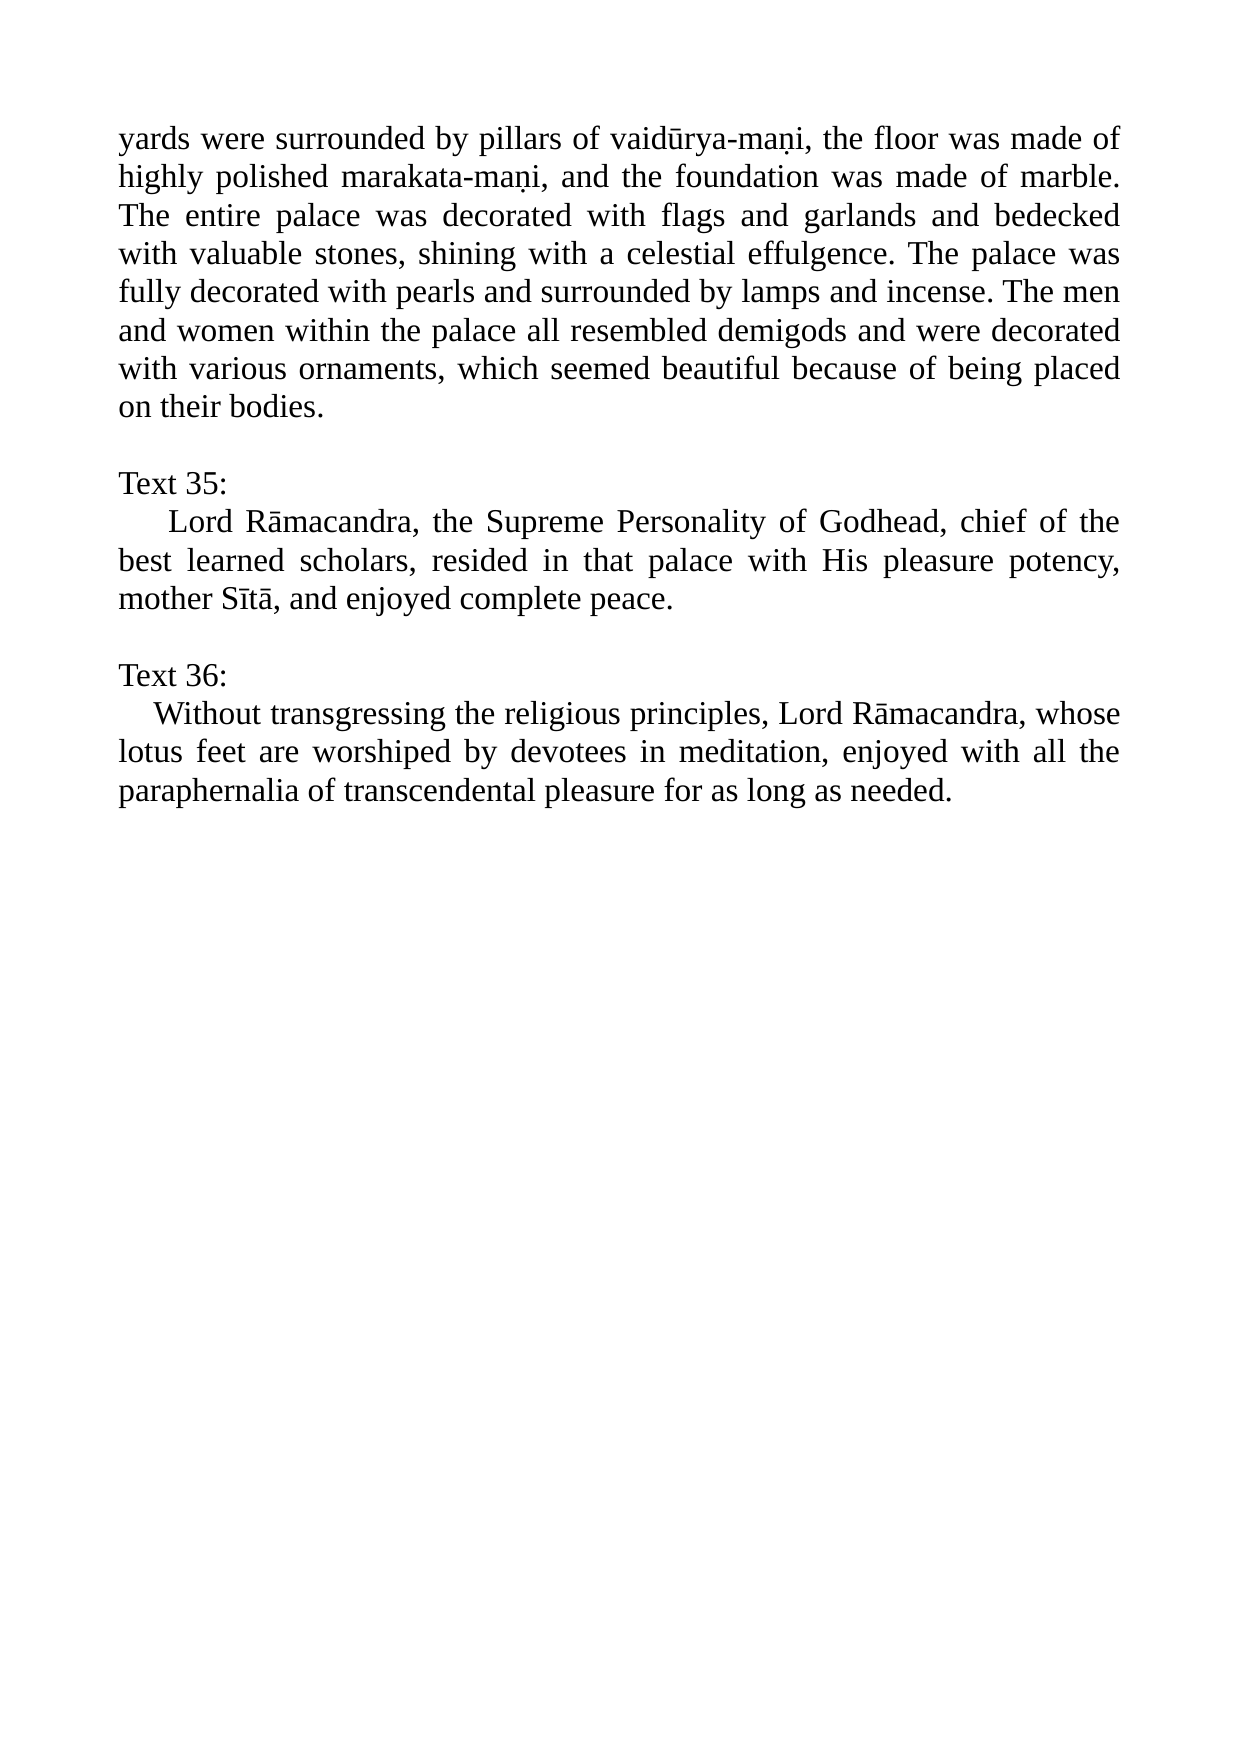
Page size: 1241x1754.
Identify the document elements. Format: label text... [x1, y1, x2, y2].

text Without transgressing the religious principles, Lord Rāmacandra, whose lotus feet are worshiped by devotees in meditation, enjoyed with all the paraphernalia of transcendental pleasure for as long as needed. [118, 693, 1122, 808]
text Lord Rāmacandra, the Supreme Personality of Godhead, chief of the best learned scholars, resided in that palace with His pleasure potency, mother Sītā, and enjoyed complete peace. [118, 501, 1122, 616]
text Text 36: [118, 655, 1122, 693]
text yards were surrounded by pillars of vaidūrya-maṇi, the floor was made of highly polished marakata-maṇi, and the foundation was made of marble. The entire palace was decorated with flags and garlands and bedecked with valuable stones, shining with a celestial effulgence. The palace was fully decorated with pearls and surrounded by lamps and incense. The men and women within the palace all resembled demigods and were decorated with various ornaments, which seemed beautiful because of being placed on their bodies. [118, 118, 1122, 425]
text Text 35: [118, 463, 1122, 501]
